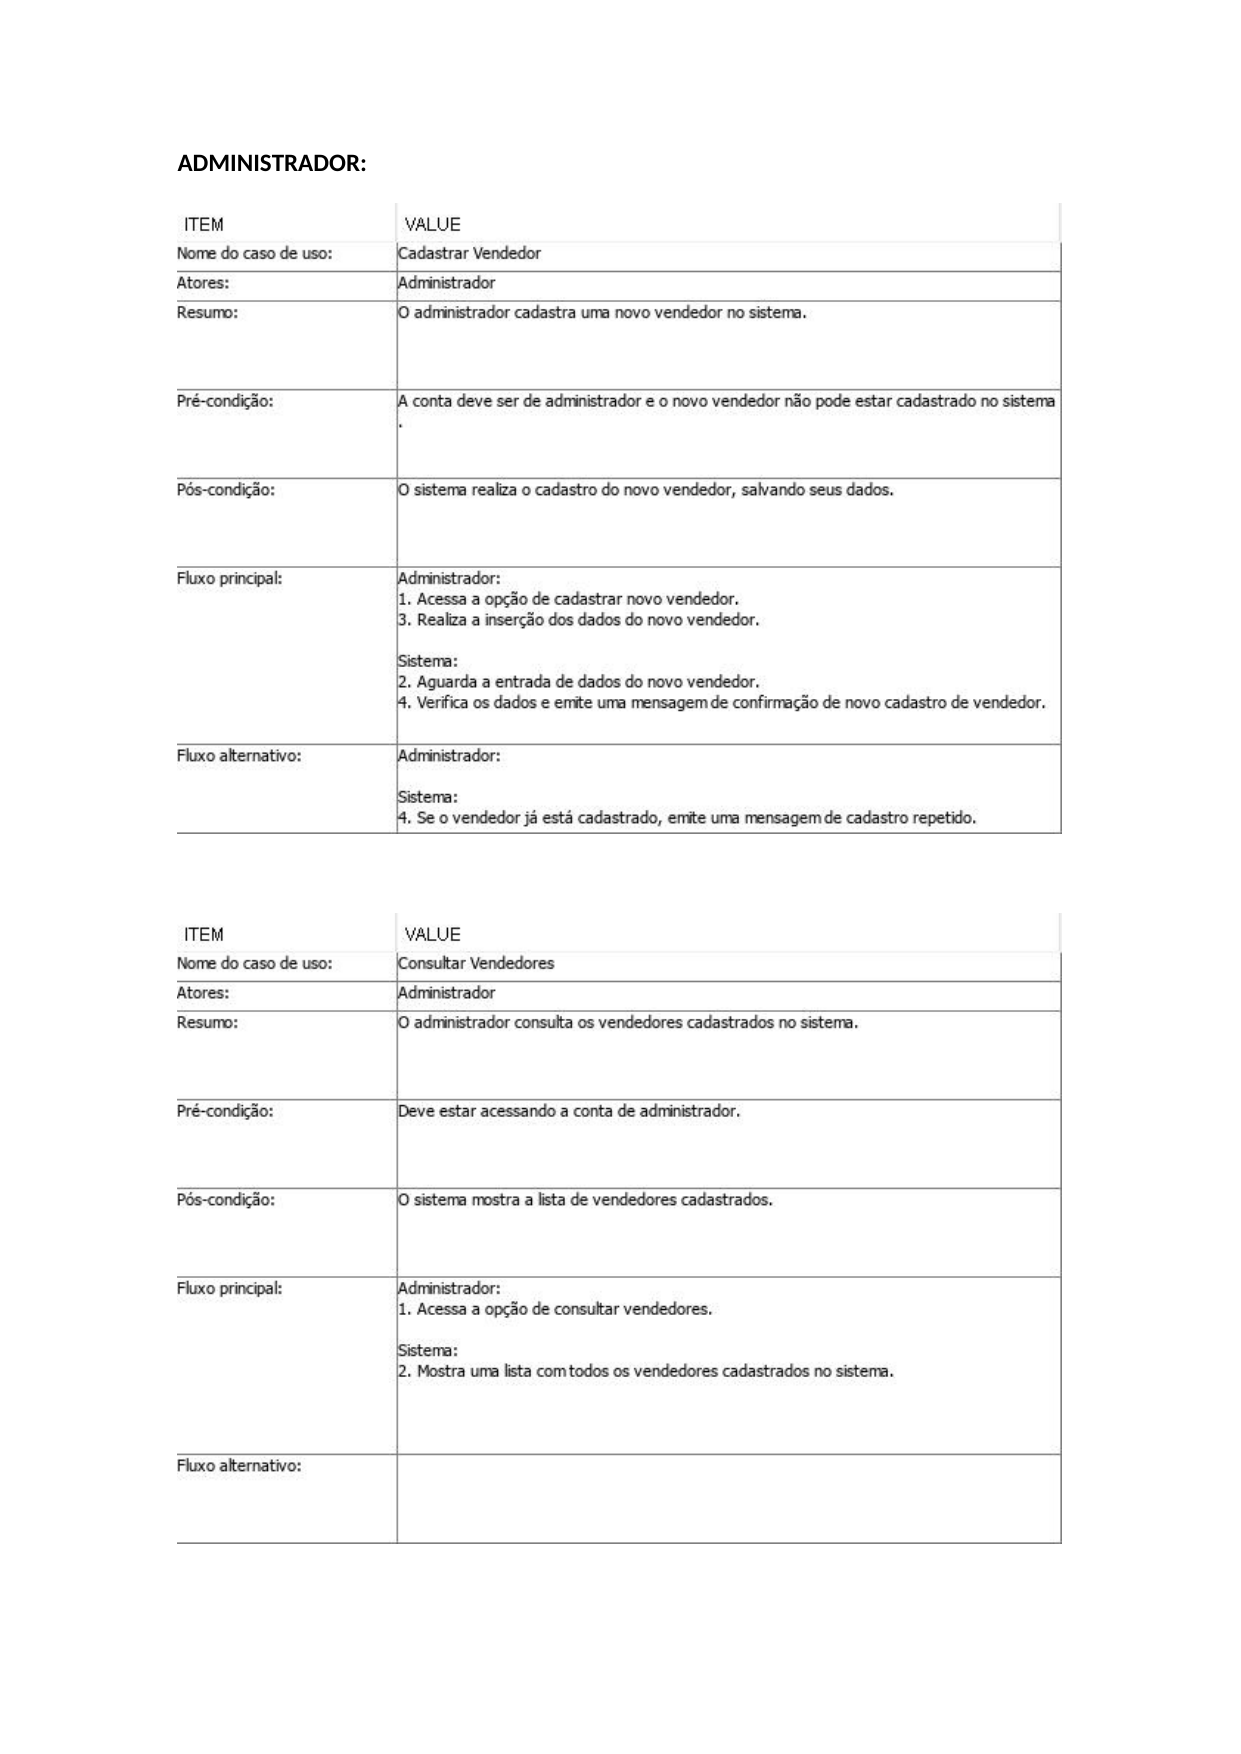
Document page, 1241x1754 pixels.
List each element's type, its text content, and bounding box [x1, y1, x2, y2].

picture [177, 913, 1062, 1544]
picture [177, 203, 1062, 834]
text ADMINISTRADOR: [177, 148, 1063, 178]
